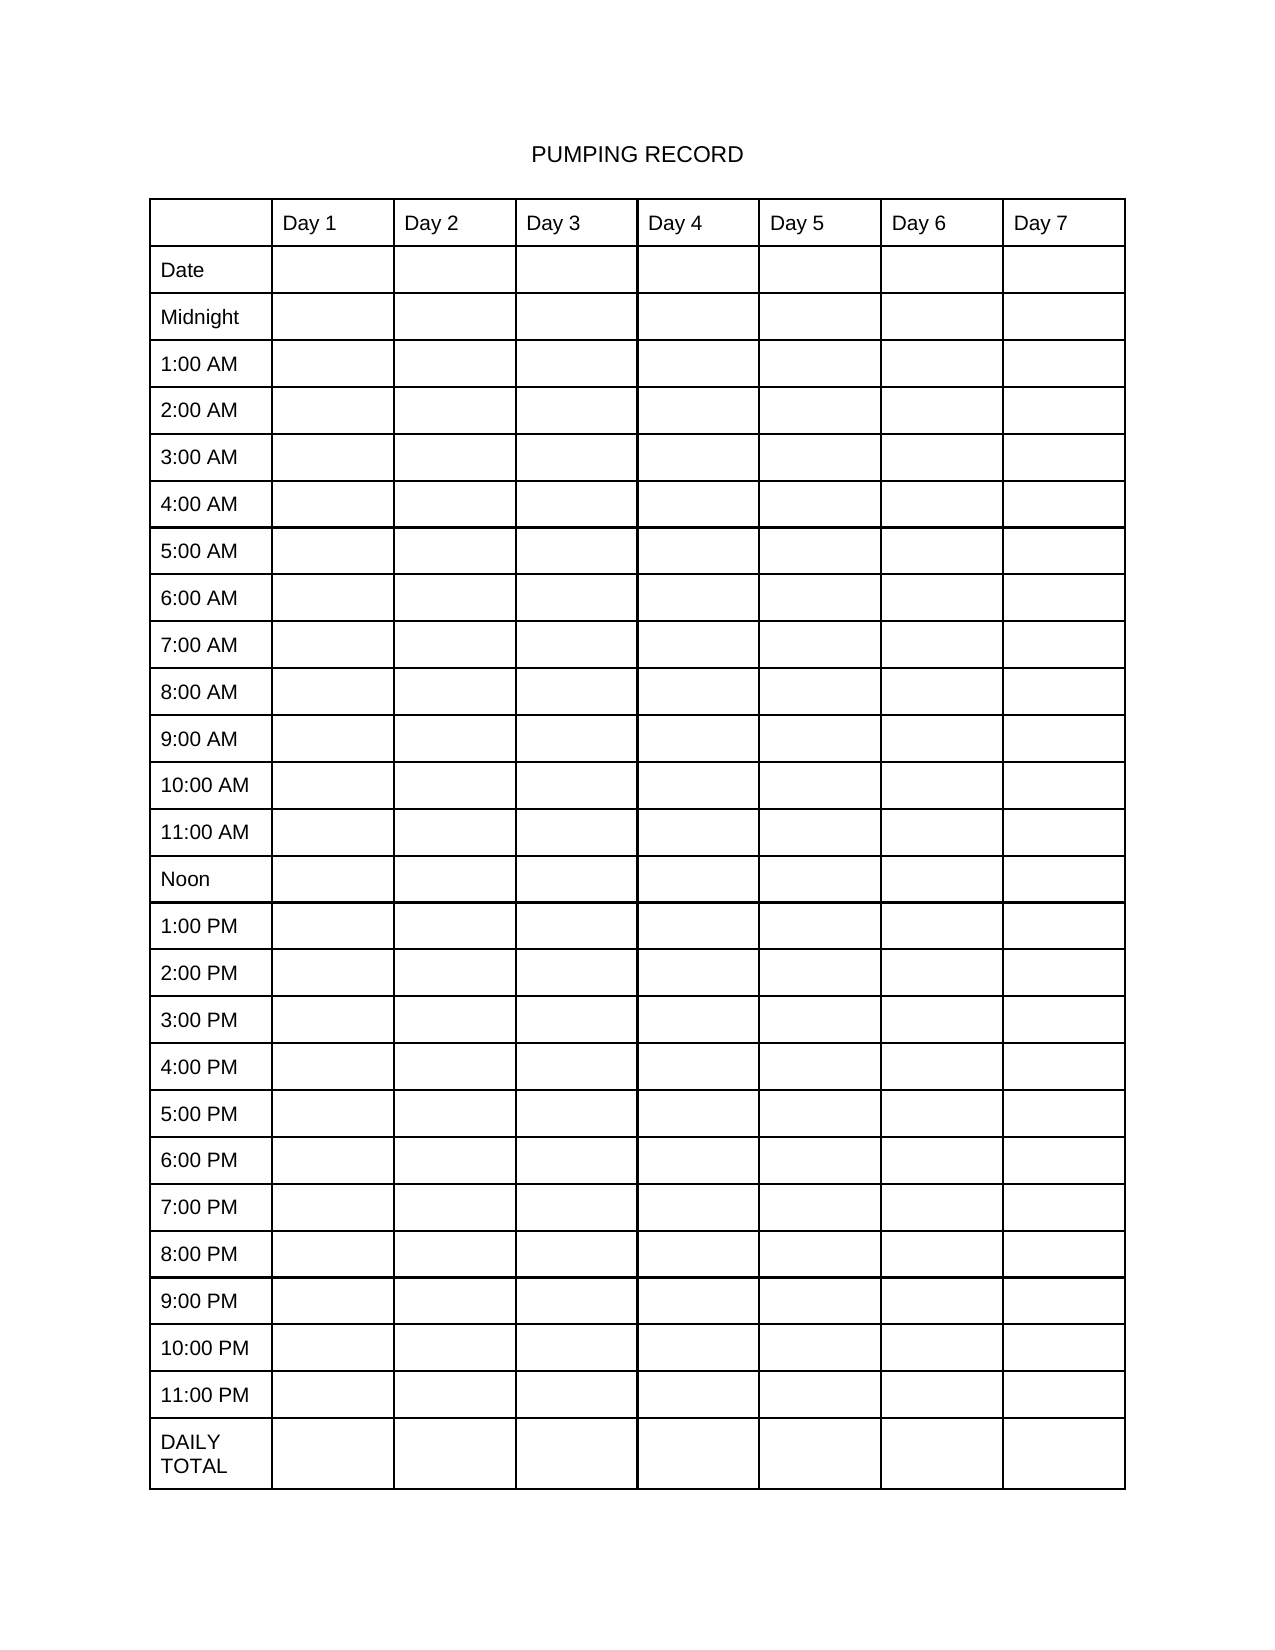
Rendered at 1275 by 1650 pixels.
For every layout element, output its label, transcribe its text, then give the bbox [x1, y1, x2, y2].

table_cell [517, 716, 636, 761]
table_cell [639, 482, 758, 526]
table_cell [1004, 1279, 1124, 1323]
table_cell [639, 857, 758, 901]
table_cell Date [151, 247, 271, 292]
table_cell [1004, 763, 1124, 808]
table_cell [517, 1372, 636, 1417]
table_cell 5:00 AM [151, 529, 271, 573]
table_cell [517, 904, 636, 948]
table_cell [882, 716, 1002, 761]
table_cell [517, 1419, 636, 1488]
table_cell [395, 1232, 515, 1276]
table_cell 11:00 PM [151, 1372, 271, 1417]
table_cell [517, 294, 636, 339]
table_cell [639, 1232, 758, 1276]
table_cell [517, 1232, 636, 1276]
table_cell [1004, 482, 1124, 526]
table_cell [882, 950, 1002, 995]
table_cell [517, 341, 636, 386]
table_cell [1004, 1044, 1124, 1089]
table_cell 1:00 AM [151, 341, 271, 386]
table_cell [273, 810, 393, 854]
table_cell [395, 1091, 515, 1136]
table_cell [760, 1372, 880, 1417]
table_cell [882, 904, 1002, 948]
table_cell 10:00 AM [151, 763, 271, 808]
table_cell [1004, 247, 1124, 292]
table_cell [517, 1279, 636, 1323]
table_cell [517, 247, 636, 292]
table_cell [760, 1138, 880, 1183]
table_cell [273, 1232, 393, 1276]
table_cell [395, 1372, 515, 1417]
table_cell [395, 1138, 515, 1183]
table_cell [273, 1091, 393, 1136]
table_cell [639, 810, 758, 854]
table_cell [395, 904, 515, 948]
table_cell 9:00 PM [151, 1279, 271, 1323]
table_cell [639, 1091, 758, 1136]
table_cell [1004, 950, 1124, 995]
table_cell [760, 1091, 880, 1136]
table_cell 6:00 AM [151, 575, 271, 620]
table_cell [639, 1279, 758, 1323]
table_cell [395, 1419, 515, 1488]
table_cell 3:00 AM [151, 435, 271, 479]
table_cell [639, 622, 758, 667]
table_cell [882, 763, 1002, 808]
table_header Day 5 [760, 200, 880, 245]
table_cell [1004, 1232, 1124, 1276]
table_cell [273, 1325, 393, 1370]
table_cell [760, 1185, 880, 1229]
table_cell [395, 763, 515, 808]
table_cell [882, 669, 1002, 714]
table_cell [517, 1044, 636, 1089]
table_cell [517, 857, 636, 901]
table_cell [760, 529, 880, 573]
table_cell Noon [151, 857, 271, 901]
table_cell [882, 997, 1002, 1042]
table_header Day 3 [517, 200, 636, 245]
table_cell [395, 1185, 515, 1229]
table_cell [882, 1232, 1002, 1276]
table_cell [517, 1091, 636, 1136]
table_cell [760, 950, 880, 995]
table_cell [395, 810, 515, 854]
table_cell [517, 435, 636, 479]
table_header Day 1 [273, 200, 393, 245]
table_cell [760, 341, 880, 386]
table_cell [882, 435, 1002, 479]
table_cell [882, 482, 1002, 526]
table_cell 10:00 PM [151, 1325, 271, 1370]
table_cell 7:00 PM [151, 1185, 271, 1229]
table_cell [273, 482, 393, 526]
table_cell [395, 388, 515, 433]
table_cell [395, 669, 515, 714]
table_cell 11:00 AM [151, 810, 271, 854]
table_cell [273, 341, 393, 386]
table_cell [1004, 904, 1124, 948]
table_cell [517, 482, 636, 526]
table_cell [639, 1044, 758, 1089]
table_cell [517, 529, 636, 573]
table_cell 7:00 AM [151, 622, 271, 667]
table_cell [882, 529, 1002, 573]
table_cell [760, 669, 880, 714]
table_cell [882, 294, 1002, 339]
table_cell [760, 247, 880, 292]
table_cell [517, 1138, 636, 1183]
table_cell [760, 294, 880, 339]
table_cell [517, 1185, 636, 1229]
table_cell 8:00 PM [151, 1232, 271, 1276]
table_cell [882, 857, 1002, 901]
table_cell [639, 529, 758, 573]
table_cell [882, 1279, 1002, 1323]
table_cell 4:00 PM [151, 1044, 271, 1089]
table_cell [760, 810, 880, 854]
table_cell [760, 1419, 880, 1488]
table_cell [1004, 1419, 1124, 1488]
table_cell [517, 763, 636, 808]
table_header Day 6 [882, 200, 1002, 245]
table_cell [882, 575, 1002, 620]
table_cell [1004, 294, 1124, 339]
table_cell [1004, 810, 1124, 854]
table_cell [760, 575, 880, 620]
table_cell Midnight [151, 294, 271, 339]
table_cell [273, 1185, 393, 1229]
table_cell [273, 904, 393, 948]
table_cell [1004, 529, 1124, 573]
table_cell [395, 294, 515, 339]
table_cell 9:00 AM [151, 716, 271, 761]
table_cell [760, 997, 880, 1042]
table_cell [517, 388, 636, 433]
table_cell [760, 763, 880, 808]
table_cell [1004, 388, 1124, 433]
table_cell [882, 1325, 1002, 1370]
table_cell [395, 341, 515, 386]
table_cell [639, 716, 758, 761]
table_cell [882, 388, 1002, 433]
table_cell [395, 622, 515, 667]
table_cell 1:00 PM [151, 904, 271, 948]
table_cell 8:00 AM [151, 669, 271, 714]
table_cell [1004, 575, 1124, 620]
table_cell [760, 1232, 880, 1276]
table_cell [517, 669, 636, 714]
table_cell [517, 950, 636, 995]
table_cell [273, 622, 393, 667]
table_cell [639, 997, 758, 1042]
table_cell [1004, 435, 1124, 479]
table_cell [1004, 857, 1124, 901]
table_cell [273, 1279, 393, 1323]
table_cell 5:00 PM [151, 1091, 271, 1136]
table_cell [1004, 1372, 1124, 1417]
table_cell [760, 435, 880, 479]
table_cell [639, 669, 758, 714]
table_cell [639, 763, 758, 808]
table_cell [760, 857, 880, 901]
table_cell [760, 1325, 880, 1370]
table_cell [395, 575, 515, 620]
table_cell [1004, 997, 1124, 1042]
table_cell [882, 341, 1002, 386]
table_cell 6:00 PM [151, 1138, 271, 1183]
table_cell [395, 482, 515, 526]
table_cell [639, 1138, 758, 1183]
table_cell [273, 716, 393, 761]
table_cell [273, 1419, 393, 1488]
table_cell [1004, 1185, 1124, 1229]
table_cell [273, 1044, 393, 1089]
table_cell [1004, 1138, 1124, 1183]
table_cell [273, 575, 393, 620]
table_cell [882, 247, 1002, 292]
table_cell [273, 997, 393, 1042]
table_cell [517, 575, 636, 620]
table_cell 2:00 AM [151, 388, 271, 433]
table_header Day 2 [395, 200, 515, 245]
table_cell [760, 904, 880, 948]
table_cell [639, 388, 758, 433]
table_cell [517, 622, 636, 667]
table_cell [760, 388, 880, 433]
table_cell [517, 1325, 636, 1370]
table_cell [395, 997, 515, 1042]
table_cell [639, 247, 758, 292]
table_header [151, 200, 271, 245]
table_cell [395, 950, 515, 995]
table_cell [882, 1138, 1002, 1183]
table_cell [273, 950, 393, 995]
table_cell [1004, 716, 1124, 761]
table_cell [760, 1044, 880, 1089]
table_cell [639, 1372, 758, 1417]
table_header Day 7 [1004, 200, 1124, 245]
table_cell [1004, 341, 1124, 386]
table_cell [517, 810, 636, 854]
table_cell [273, 763, 393, 808]
table_cell [882, 1044, 1002, 1089]
table_cell [1004, 1091, 1124, 1136]
table_cell 2:00 PM [151, 950, 271, 995]
table_cell [395, 1044, 515, 1089]
table_cell [273, 388, 393, 433]
table_cell [882, 810, 1002, 854]
table_cell [273, 294, 393, 339]
table_cell [395, 435, 515, 479]
table_cell [273, 247, 393, 292]
table_cell [760, 482, 880, 526]
table_cell [639, 294, 758, 339]
text PUMPING RECORD [150, 141, 1125, 167]
table_cell [517, 997, 636, 1042]
table_cell 4:00 AM [151, 482, 271, 526]
table_cell [639, 1419, 758, 1488]
table_cell [273, 435, 393, 479]
table_cell [395, 1279, 515, 1323]
table_cell [882, 622, 1002, 667]
table_cell [395, 247, 515, 292]
table_cell [760, 716, 880, 761]
table_cell [639, 435, 758, 479]
table_cell [1004, 1325, 1124, 1370]
table_cell [1004, 669, 1124, 714]
table_cell [882, 1185, 1002, 1229]
table_cell [760, 1279, 880, 1323]
table_cell [1004, 622, 1124, 667]
table_cell [882, 1419, 1002, 1488]
table_cell [273, 1138, 393, 1183]
table_cell [639, 1325, 758, 1370]
table_header Day 4 [639, 200, 758, 245]
table_cell [882, 1372, 1002, 1417]
table_cell [273, 669, 393, 714]
table_cell [273, 1372, 393, 1417]
table_cell [639, 904, 758, 948]
table_cell [639, 341, 758, 386]
table_cell [639, 950, 758, 995]
table_cell [395, 857, 515, 901]
table_cell [395, 1325, 515, 1370]
table_cell 3:00 PM [151, 997, 271, 1042]
table_cell [395, 529, 515, 573]
table_cell [639, 1185, 758, 1229]
table_cell [639, 575, 758, 620]
table_cell DAILY TOTAL [151, 1419, 271, 1488]
table_cell [882, 1091, 1002, 1136]
table_cell [273, 529, 393, 573]
table_cell [395, 716, 515, 761]
table_cell [760, 622, 880, 667]
table_cell [273, 857, 393, 901]
